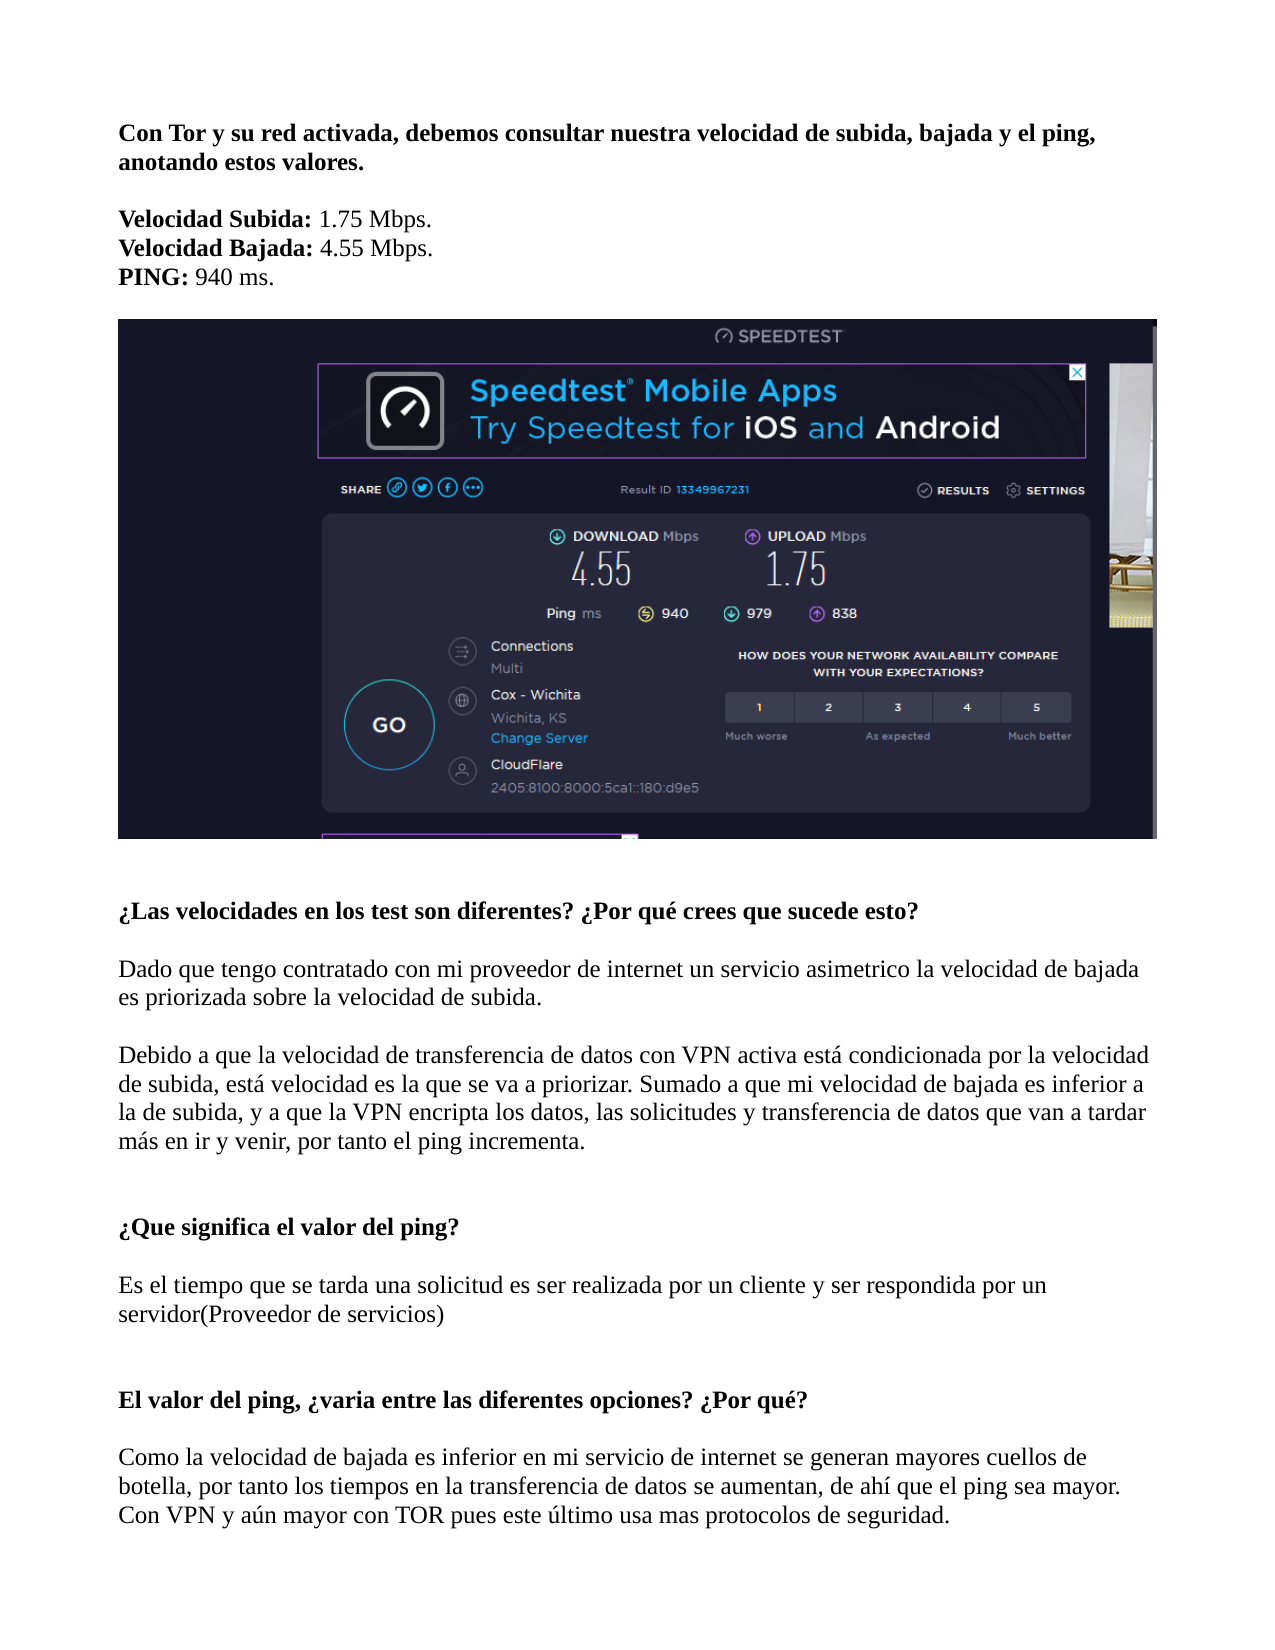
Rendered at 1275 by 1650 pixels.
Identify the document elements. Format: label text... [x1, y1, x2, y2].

text Velocidad Subida: 1.75 Mbps. [118, 204, 1157, 233]
text Como la velocidad de bajada es inferior en mi servicio de internet se generan mayores cuellos de botella, por tanto los tiempos en la transferencia de datos se aumentan, de ahí que el ping sea mayor. Con VPN y aún mayor con TOR pues este último usa mas protocolos de seguridad. [118, 1442, 1157, 1529]
text Debido a que la velocidad de transferencia de datos con VPN activa está condicionada por la velocidad de subida, está velocidad es la que se va a priorizar. Sumado a que mi velocidad de bajada es inferior a la de subida, y a que la VPN encripta los datos, las solicitudes y transferencia de datos que van a tardar más en ir y venir, por tanto el ping incrementa. [118, 1040, 1157, 1155]
picture [118, 319, 1157, 839]
text Con Tor y su red activada, debemos consultar nuestra velocidad de subida, bajada y el ping, anotando estos valores. [118, 118, 1157, 176]
text Es el tiempo que se tarda una solicitud es ser realizada por un cliente y ser respondida por un servidor(Proveedor de servicios) [118, 1270, 1157, 1327]
text PING: 940 ms. [118, 262, 1157, 291]
text Velocidad Bajada: 4.55 Mbps. [118, 233, 1157, 262]
text ¿Las velocidades en los test son diferentes? ¿Por qué crees que sucede esto? [118, 896, 1157, 925]
text ¿Que significa el valor del ping? [118, 1212, 1157, 1241]
text El valor del ping, ¿varia entre las diferentes opciones? ¿Por qué? [118, 1385, 1157, 1414]
text Dado que tengo contratado con mi proveedor de internet un servicio asimetrico la velocidad de bajada es priorizada sobre la velocidad de subida. [118, 954, 1157, 1011]
